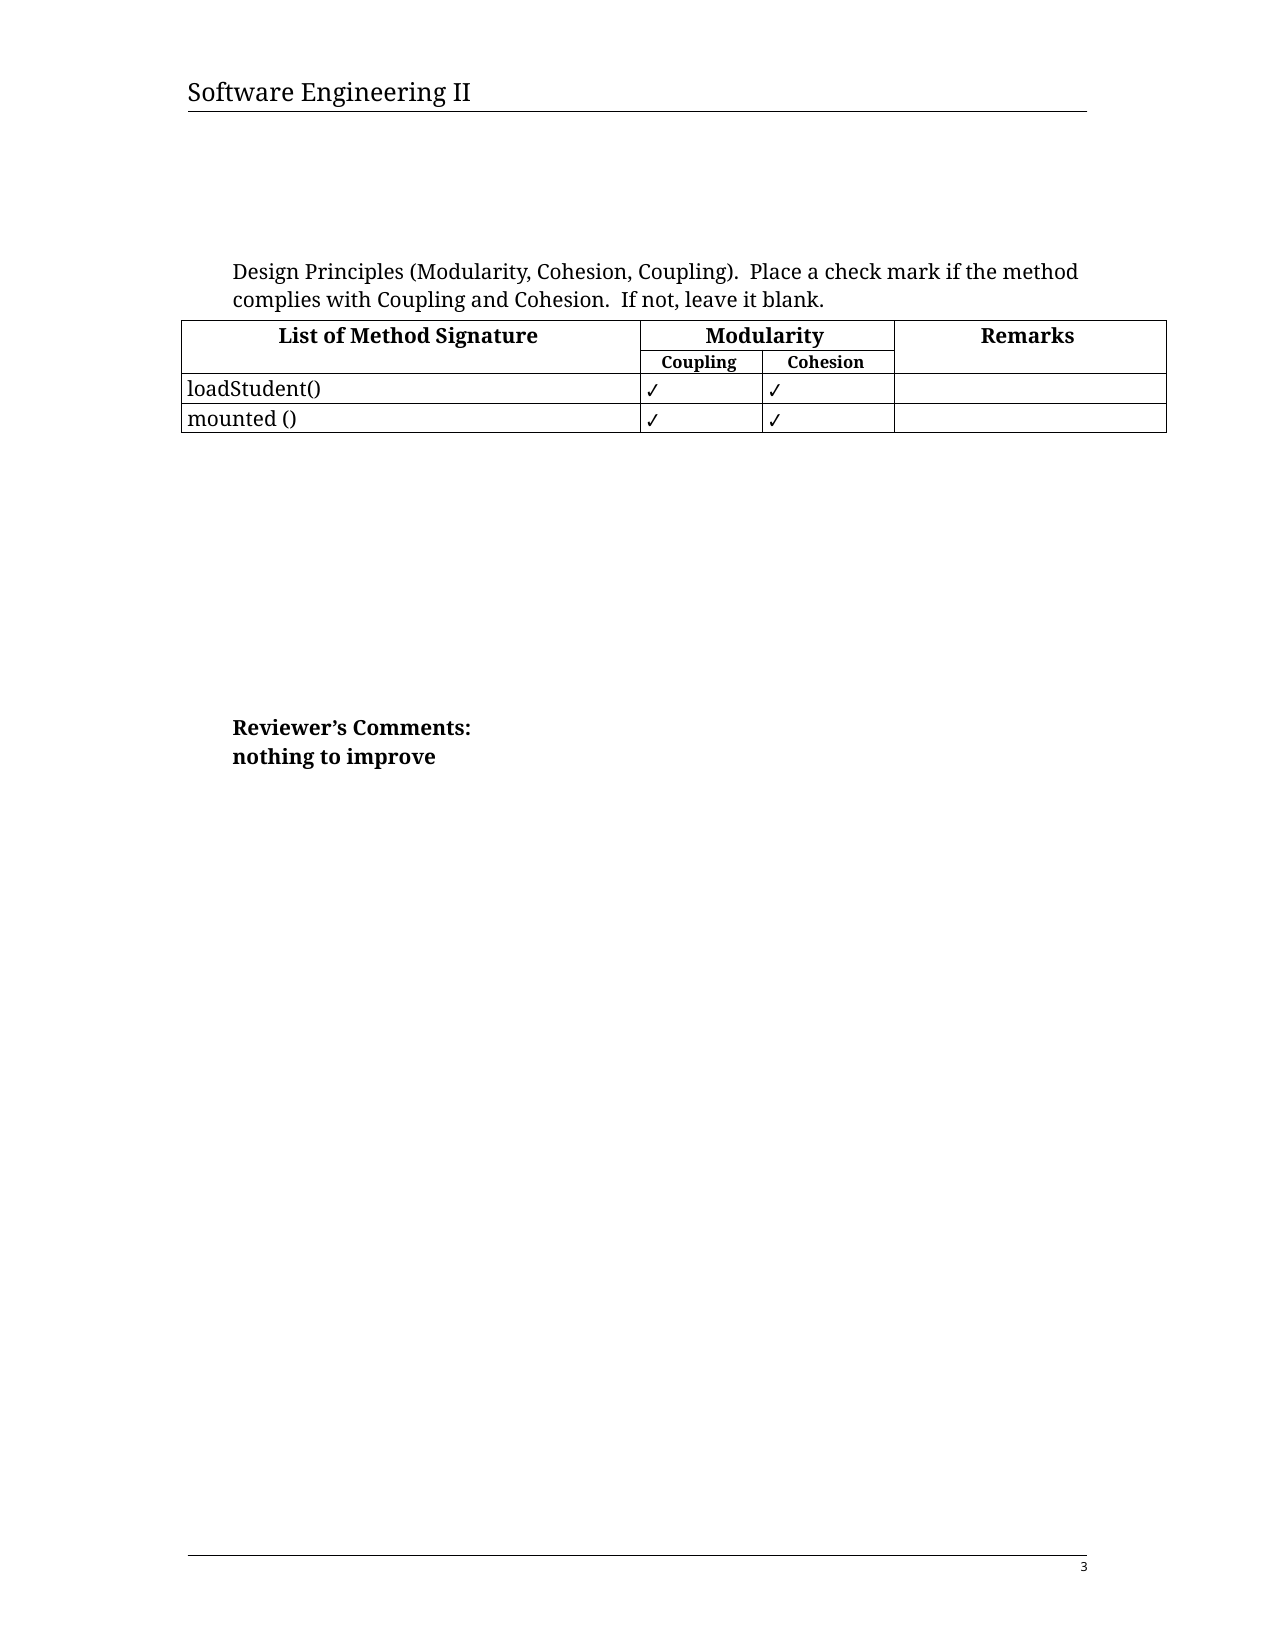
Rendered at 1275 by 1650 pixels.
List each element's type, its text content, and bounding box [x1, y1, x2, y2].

table_cell ✔ [641, 404, 762, 432]
table_cell ✔ [641, 374, 762, 403]
table_header Modularity [641, 321, 894, 349]
table_cell [895, 374, 1166, 403]
subtitle Design Principles (Modularity, Cohesion, Coupling). Place a check mark if the method complies with Coupling and Cohesion. If not, leave it blank. [187, 257, 1087, 314]
table_cell loadStudent() [182, 374, 640, 403]
table_cell Coupling [641, 351, 762, 373]
table_cell Cohesion [763, 351, 894, 373]
table_cell [895, 404, 1166, 432]
subtitle Reviewer’s Comments: nothing to improve [187, 713, 1087, 770]
table_header Remarks [895, 321, 1166, 373]
table_cell ✔ [763, 404, 894, 432]
table_header List of Method Signature [182, 321, 640, 373]
table_cell ✔ [763, 374, 894, 403]
table_cell mounted () [182, 404, 640, 432]
